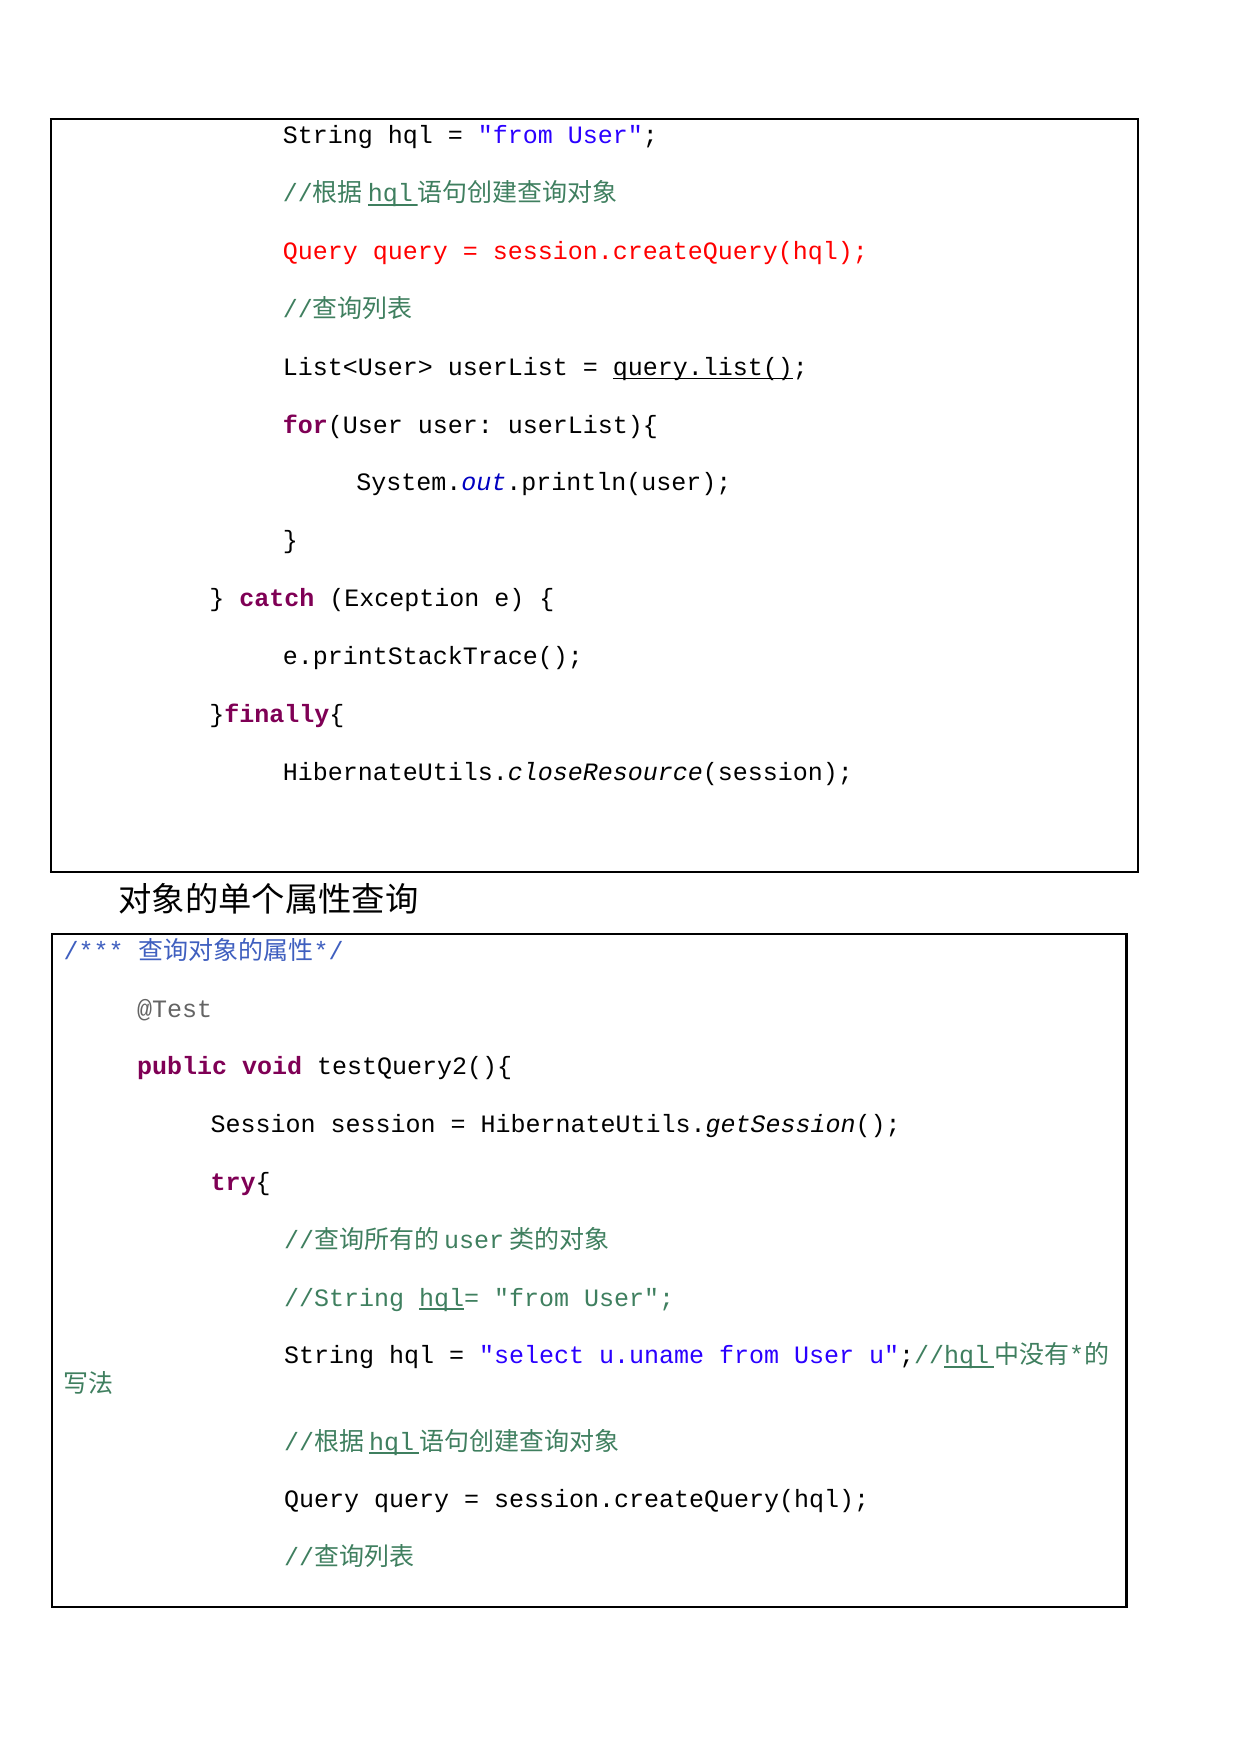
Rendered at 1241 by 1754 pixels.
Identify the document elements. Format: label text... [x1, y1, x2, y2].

table_header /*** 查询对象的属性*/ @Test public void testQuery2(){ Session session = HibernateUtils.getSession(); try{ //查询所有的user类的对象 //String hql= "from User"; String hql = "select u.uname from User u";//hql中没有*的写法 //根据hql语句创建查询对象 Query query = session.createQuery(hql); //查询列表 [53, 935, 1125, 1606]
text 对象的单个属性查询 [118, 873, 1122, 921]
table_header String hql = "from User"; //根据hql语句创建查询对象 Query query = session.createQuery(hql); //查询列表 List<User> userList = query.list(); for(User user: userList){ System.out.println(user); } } catch (Exception e) { e.printStackTrace(); }finally{ HibernateUtils.closeResource(session); [52, 120, 1137, 871]
